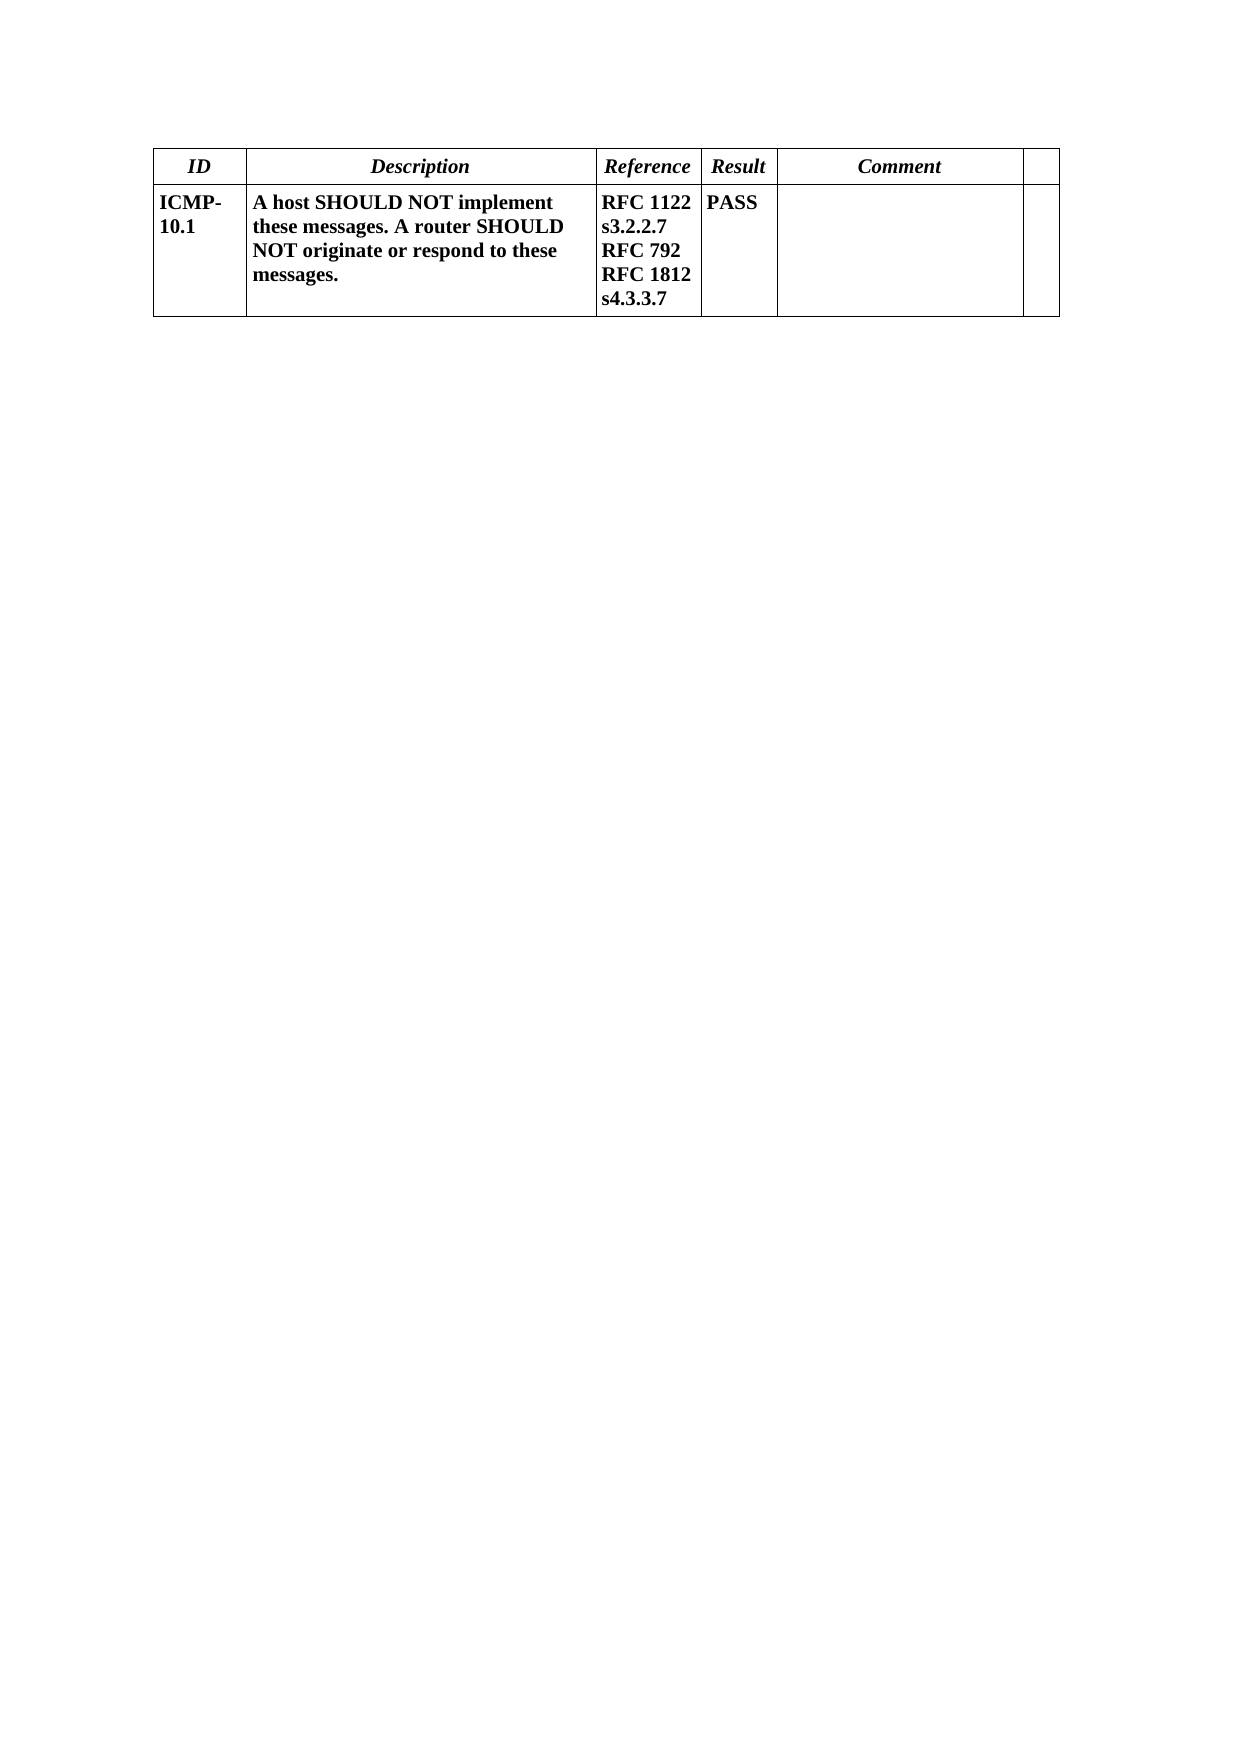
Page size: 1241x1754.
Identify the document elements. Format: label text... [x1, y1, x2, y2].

table_cell A host SHOULD NOT implement these messages. A router SHOULD NOT originate or respond to these messages. [247, 185, 596, 316]
table_cell RFC 1122 s3.2.2.7 RFC 792 RFC 1812 s4.3.3.7 [597, 185, 701, 316]
table_header ID [154, 149, 246, 184]
table_cell [1024, 185, 1059, 316]
table_cell [778, 185, 1023, 316]
table_header [1024, 149, 1059, 184]
table_header Reference [597, 149, 701, 184]
table_cell ICMP-10.1 [154, 185, 246, 316]
table_header Comment [778, 149, 1023, 184]
table_header Description [247, 149, 596, 184]
table_cell PASS [702, 185, 777, 316]
table_header Result [702, 149, 777, 184]
